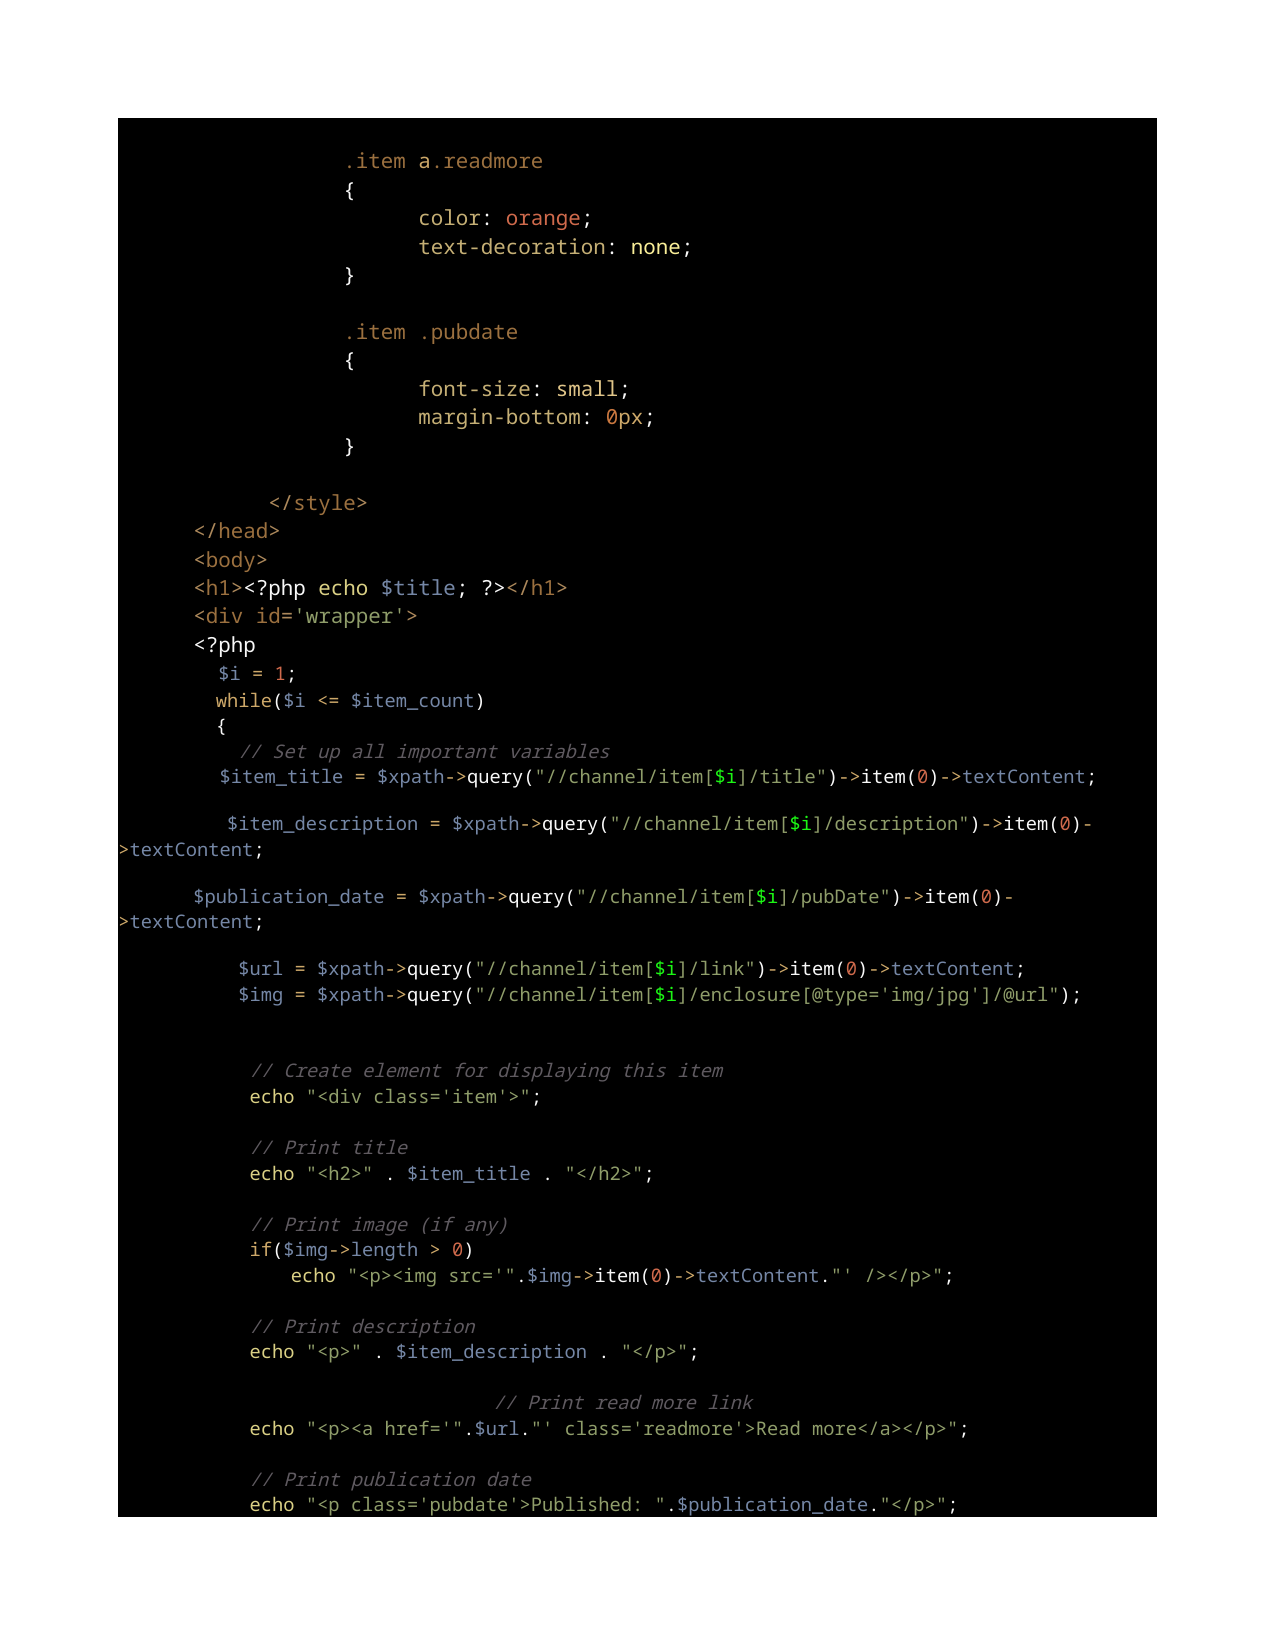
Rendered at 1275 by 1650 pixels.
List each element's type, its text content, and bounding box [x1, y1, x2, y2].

text <?php [118, 630, 1157, 658]
text $publication_date = $xpath->query("//channel/item[$i]/pubDate")->item(0)->textContent; [118, 883, 1157, 934]
text echo "<p><img src='".$img->item(0)->textContent."' /></p>"; [118, 1262, 1157, 1287]
text $url = $xpath->query("//channel/item[$i]/link")->item(0)->textContent; [118, 956, 1157, 981]
text text-decoration: none; [118, 232, 1157, 260]
text while($i <= $item_count) [118, 687, 1157, 712]
text // Print image (if any) [118, 1211, 1157, 1236]
text echo "<p>" . $item_description . "</p>"; [118, 1338, 1157, 1364]
text echo "<p><a href='".$url."' class='readmore'>Read more</a></p>"; [118, 1415, 1157, 1441]
text </head> [118, 516, 1157, 545]
text // Print description [118, 1313, 1157, 1338]
text $img = $xpath->query("//channel/item[$i]/enclosure[@type='img/jpg']/@url"); [118, 981, 1157, 1007]
text echo "<div class='item'>"; [118, 1083, 1157, 1109]
text .item .pubdate [118, 317, 1157, 346]
text color: orange; [118, 203, 1157, 232]
text // Print read more link [118, 1389, 1157, 1415]
text $item_description = $xpath->query("//channel/item[$i]/description")->item(0)->textContent; [118, 811, 1157, 862]
text { [118, 712, 1157, 738]
text margin-bottom: 0px; [118, 402, 1157, 431]
text <div id='wrapper'> [118, 602, 1157, 630]
text $i = 1; [118, 658, 1157, 687]
text if($img->length > 0) [118, 1236, 1157, 1262]
text } [118, 260, 1157, 289]
text <h1><?php echo $title; ?></h1> [118, 573, 1157, 602]
text { [118, 175, 1157, 203]
text </style> [118, 488, 1157, 516]
text echo "<h2>" . $item_title . "</h2>"; [118, 1160, 1157, 1185]
text .item a.readmore [118, 147, 1157, 175]
text // Print title [118, 1134, 1157, 1160]
text font-size: small; [118, 374, 1157, 402]
text } [118, 431, 1157, 459]
text // Set up all important variables [118, 738, 1157, 763]
text // Print publication date [118, 1466, 1157, 1492]
text <body> [118, 545, 1157, 573]
text echo "<p class='pubdate'>Published: ".$publication_date."</p>"; [118, 1492, 1157, 1517]
text $item_title = $xpath->query("//channel/item[$i]/title")->item(0)->textContent; [118, 763, 1157, 789]
text // Create element for displaying this item [118, 1058, 1157, 1083]
text { [118, 346, 1157, 374]
